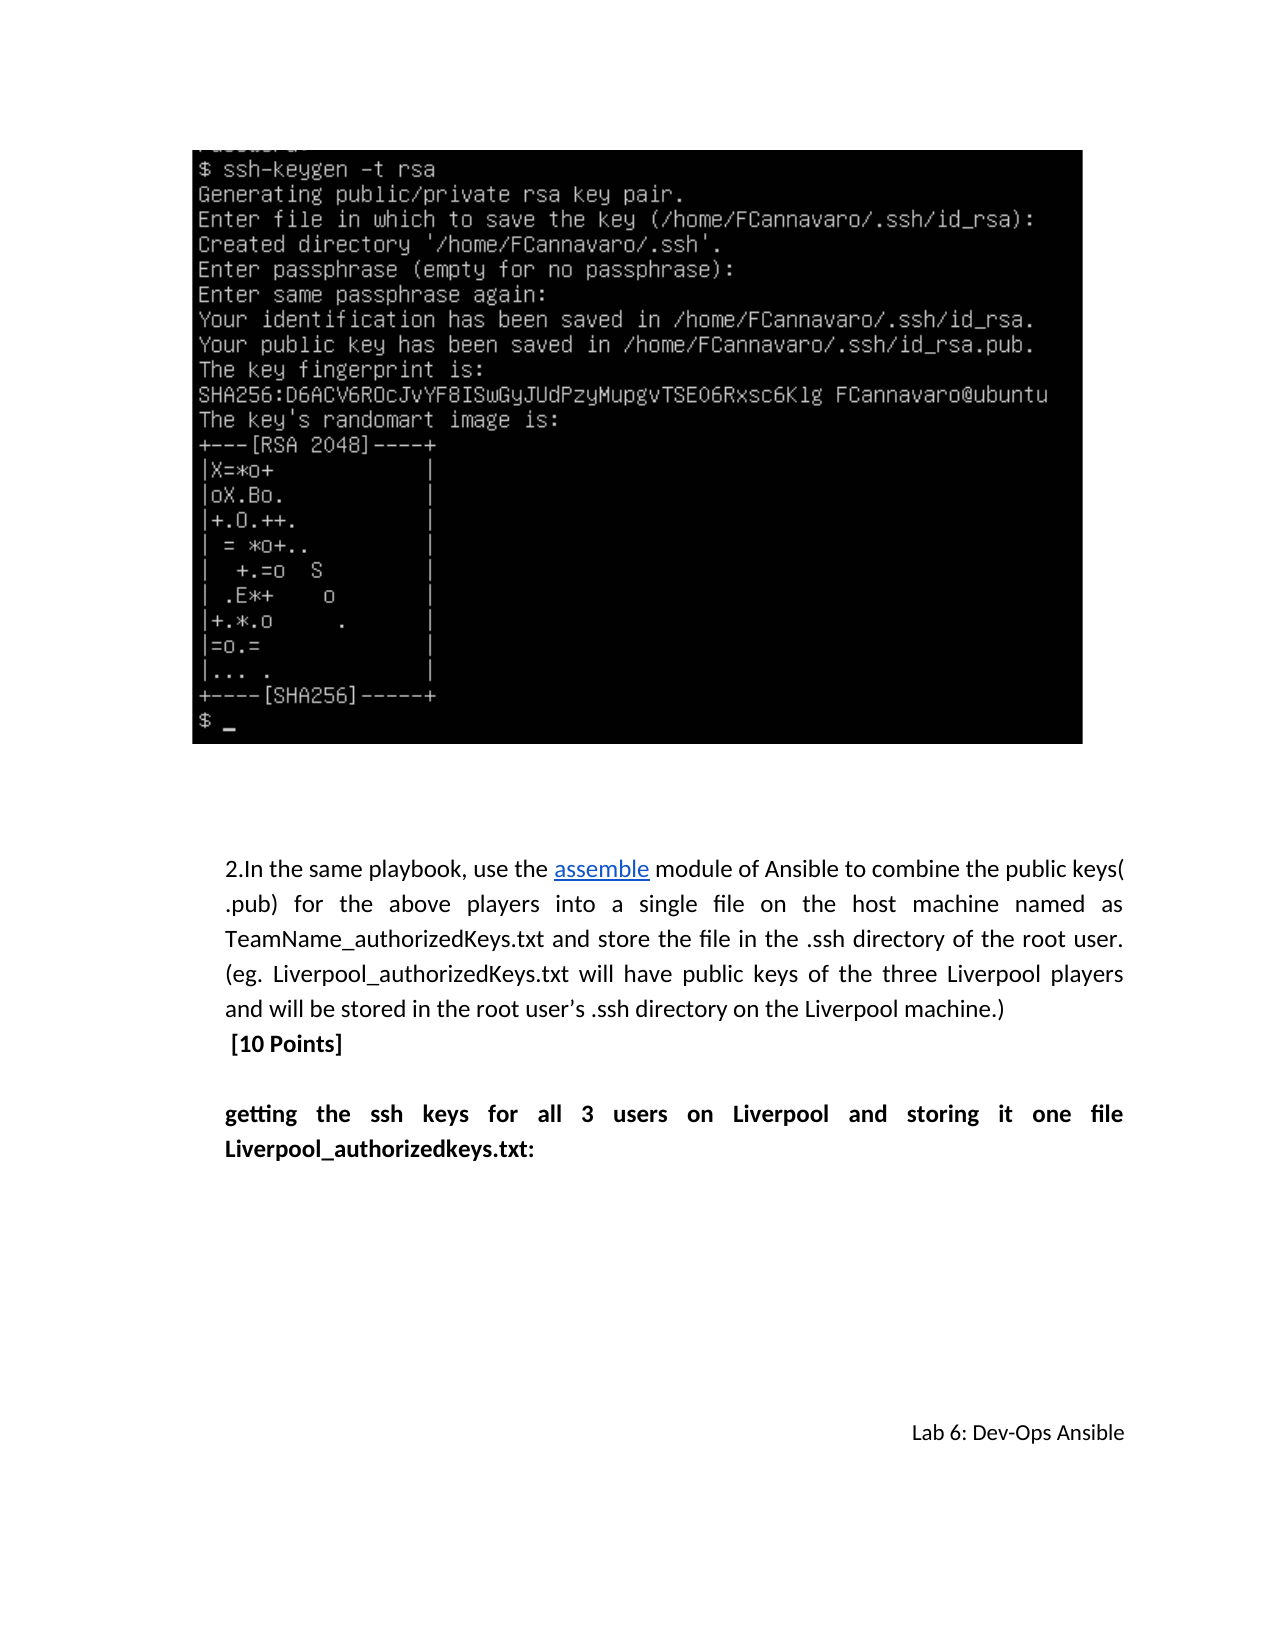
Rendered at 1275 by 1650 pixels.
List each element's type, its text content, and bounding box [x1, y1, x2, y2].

list 2.In the same playbook, use the assemble module of Ansible to combine the public keys( .pub) for the above players into a single file on the host machine named as TeamName_authorizedKeys.txt and store the file in the .ssh directory of the root user. (eg. Liverpool_authorizedKeys.txt will have public keys of the three Liverpool players and will be stored in the root user’s .ssh directory on the Liverpool machine.) [187, 853, 1125, 1024]
text [10 Points] [225, 1028, 1125, 1059]
picture [192, 150, 1083, 744]
text getting the ssh keys for all 3 users on Liverpool and storing it one file Liverpool_authorizedkeys.txt: [225, 1098, 1125, 1164]
